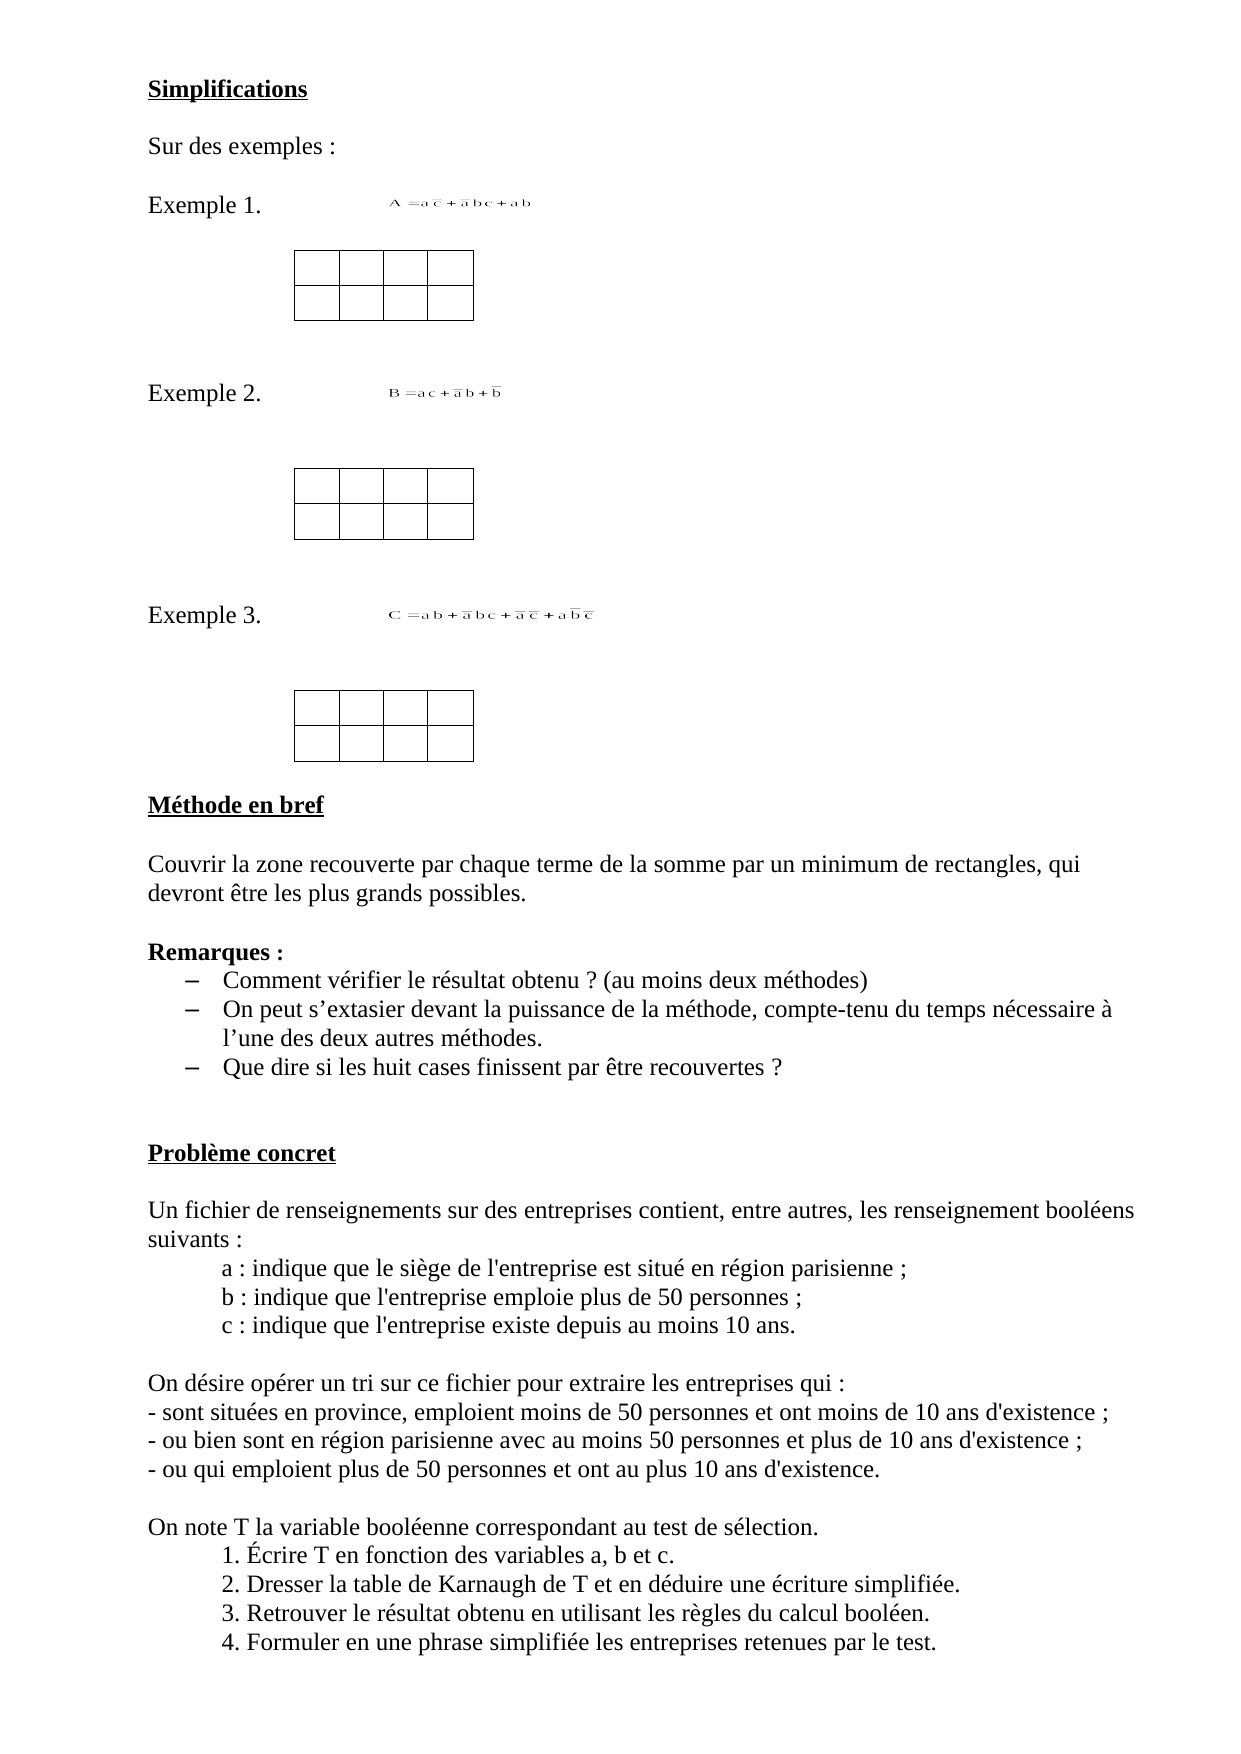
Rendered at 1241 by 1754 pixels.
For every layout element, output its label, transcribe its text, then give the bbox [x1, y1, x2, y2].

table_header [428, 251, 473, 285]
table_cell [340, 504, 383, 539]
table_cell [295, 286, 339, 320]
text Méthode en bref [148, 790, 1148, 819]
text Exemple 2. [148, 375, 1148, 410]
table_header [384, 469, 427, 503]
text Un fichier de renseignements sur des entreprises contient, entre autres, les renseignement booléens suivants : [148, 1195, 1148, 1253]
table_cell [340, 726, 383, 761]
table_cell [384, 286, 427, 320]
table_cell [428, 286, 473, 320]
text Problème concret [148, 1138, 1148, 1167]
text On désire opérer un tri sur ce fichier pour extraire les entreprises qui : [148, 1368, 1148, 1397]
table_cell [428, 504, 473, 539]
table_cell [384, 726, 427, 761]
list Que dire si les huit cases finissent par être recouvertes ? [185, 1052, 1148, 1080]
table_cell [295, 726, 339, 761]
text a : indique que le siège de l'entreprise est situé en région parisienne ; [148, 1253, 1148, 1282]
text Exemple 1. [148, 189, 1148, 219]
table_cell [340, 286, 383, 320]
table_cell [295, 504, 339, 539]
table_header [295, 251, 339, 285]
text - ou bien sont en région parisienne avec au moins 50 personnes et plus de 10 ans d'existence ; [148, 1425, 1148, 1454]
text 2. Dresser la table de Karnaugh de T et en déduire une écriture simplifiée. [148, 1569, 1148, 1598]
text - ou qui emploient plus de 50 personnes et ont au plus 10 ans d'existence. [148, 1454, 1148, 1483]
text 1. Écrire T en fonction des variables a, b et c. [148, 1540, 1148, 1569]
table_header [295, 469, 339, 503]
text On note T la variable booléenne correspondant au test de sélection. [148, 1512, 1148, 1540]
list On peut s’extasier devant la puissance de la méthode, compte-tenu du temps nécessaire à l’une des deux autres méthodes. [185, 994, 1148, 1052]
table_header [428, 469, 473, 503]
table_header [384, 691, 427, 725]
text 3. Retrouver le résultat obtenu en utilisant les règles du calcul booléen. [148, 1598, 1148, 1627]
text c : indique que l'entreprise existe depuis au moins 10 ans. [148, 1310, 1148, 1339]
list Comment vérifier le résultat obtenu ? (au moins deux méthodes) [185, 965, 1148, 994]
text b : indique que l'entreprise emploie plus de 50 personnes ; [148, 1282, 1148, 1310]
table_header [428, 691, 473, 725]
table_cell [428, 726, 473, 761]
table_cell [384, 504, 427, 539]
text Simplifications [148, 74, 1148, 102]
text Couvrir la zone recouverte par chaque terme de la somme par un minimum de rectangles, qui devront être les plus grands possibles. [148, 849, 1148, 907]
table_header [340, 469, 383, 503]
table_header [295, 691, 339, 725]
text Exemple 3. [148, 597, 1148, 632]
table_header [384, 251, 427, 285]
table_header [340, 251, 383, 285]
table_header [340, 691, 383, 725]
text Sur des exemples : [148, 131, 1148, 160]
text - sont situées en province, emploient moins de 50 personnes et ont moins de 10 ans d'existence ; [148, 1397, 1148, 1425]
text Remarques : [148, 937, 1148, 965]
text 4. Formuler en une phrase simplifiée les entreprises retenues par le test. [148, 1627, 1148, 1655]
